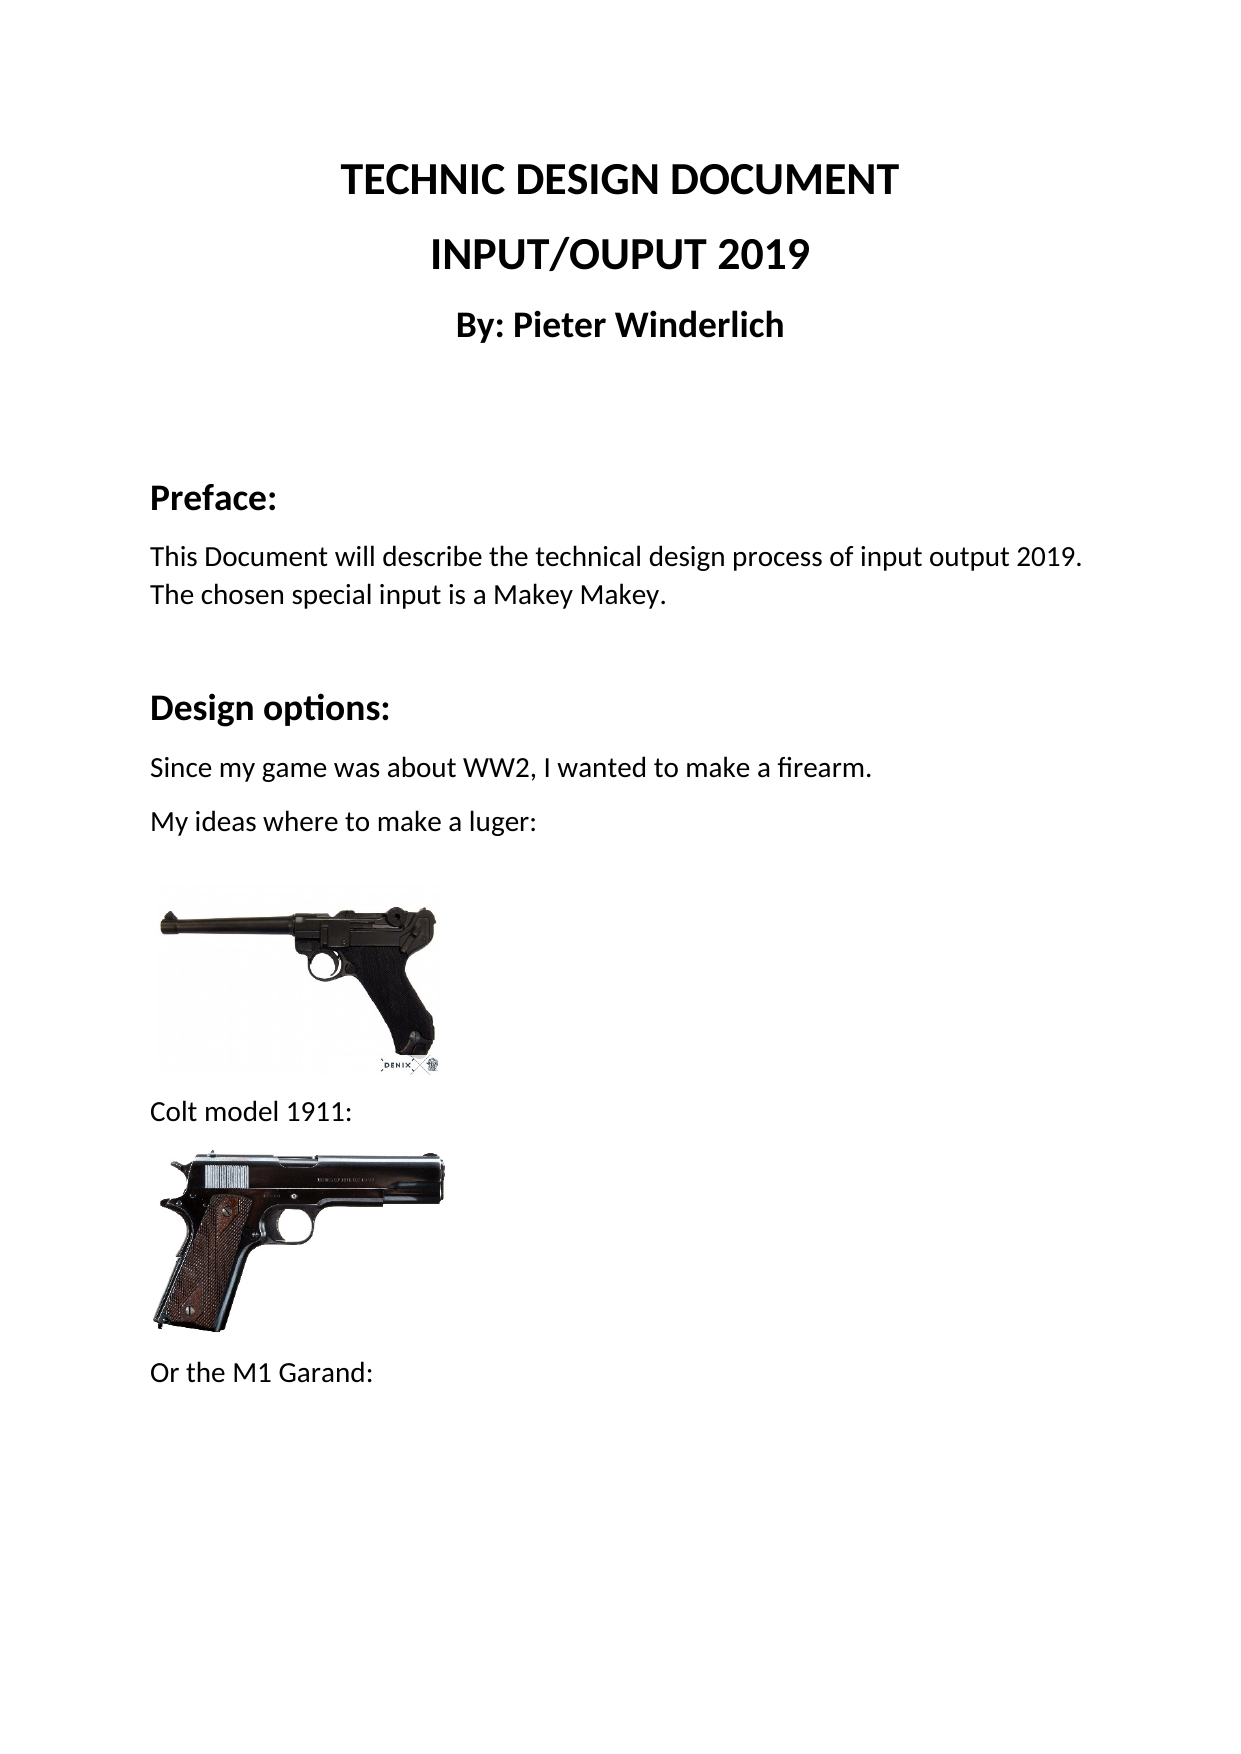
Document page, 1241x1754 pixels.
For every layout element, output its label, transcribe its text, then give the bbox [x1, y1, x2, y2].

text This Document will describe the technical design process of input output 2019. The chosen special input is a Makey Makey. [150, 538, 1090, 611]
text TECHNIC DESIGN DOCUMENT [150, 150, 1090, 206]
text Since my game was about WW2, I wanted to make a firearm. [150, 749, 1090, 784]
text My ideas where to make a luger: [150, 803, 1090, 838]
text Preface: [150, 473, 1090, 519]
text Colt model 1911: [150, 1093, 1090, 1129]
text Design options: [150, 684, 1090, 730]
text Or the M1 Garand: [150, 1354, 1090, 1390]
text INPUT/OUPUT 2019 [150, 225, 1090, 281]
text By: Pieter Winderlich [150, 301, 1090, 346]
